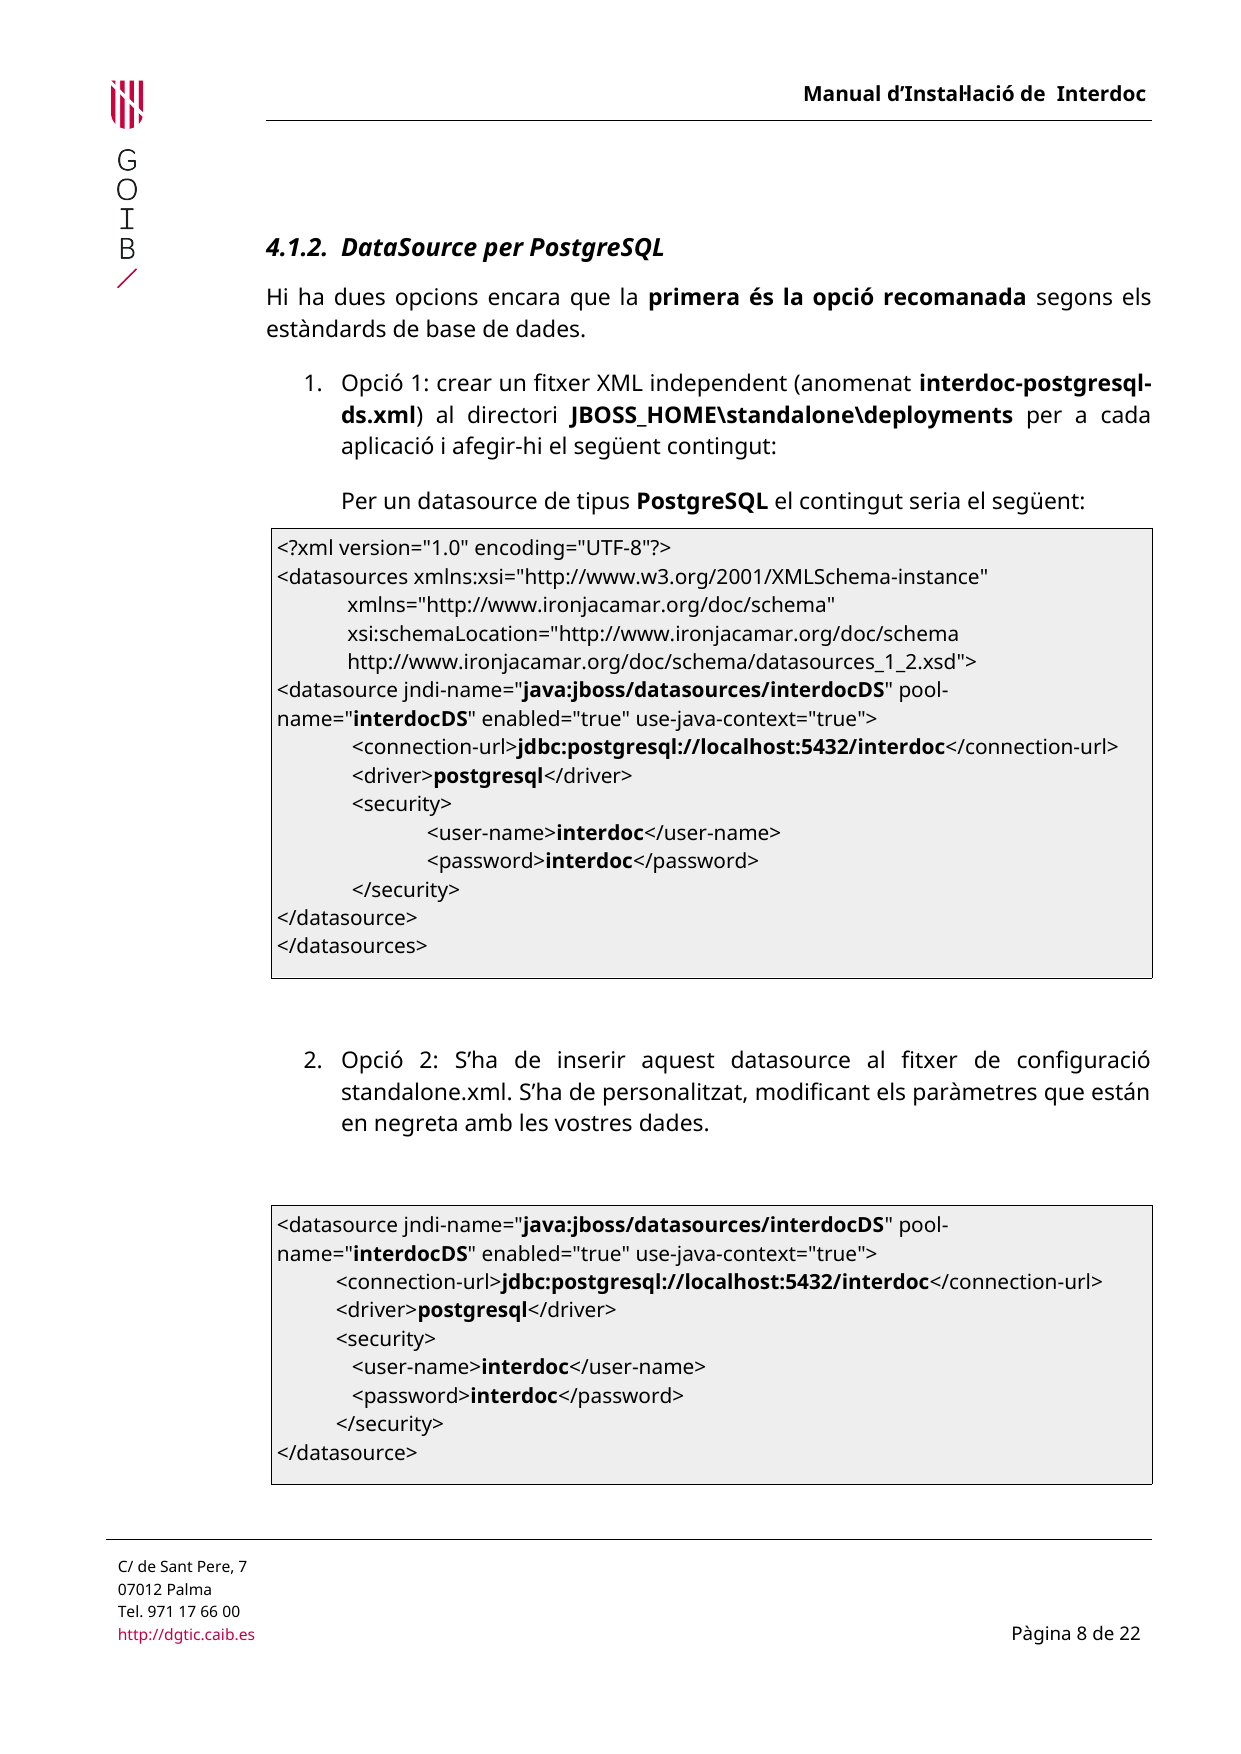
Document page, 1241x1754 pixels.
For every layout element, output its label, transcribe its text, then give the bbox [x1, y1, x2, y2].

picture [82, 57, 172, 319]
list Opció 1: crear un fitxer XML independent (anomenat interdoc-postgresql-ds.xml) al directori JBOSS_HOME\standalone\deployments per a cada aplicació i afegir-hi el següent contingut: [303, 367, 1152, 461]
text Hi ha dues opcions encara que la primera és la opció recomanada segons els estàndards de base de dades. [266, 281, 1152, 344]
list Opció 2: S’ha de inserir aquest datasource al fitxer de configuració standalone.xml. S’ha de personalitzat, modificant els paràmetres que están en negreta amb les vostres dades. [303, 1044, 1152, 1138]
table_header <?xml version="1.0" encoding="UTF-8"?> <datasources xmlns:xsi="http://www.w3.org/2001/XMLSchema-instance" xmlns="http://www.ironjacamar.org/doc/schema" xsi:schemaLocation="http://www.ironjacamar.org/doc/schema http://www.ironjacamar.org/doc/schema/datasources_1_2.xsd"> <datasource jndi-name="java:jboss/datasources/interdocDS" pool-name="interdocDS" enabled="true" use-java-context="true"> <connection-url>jdbc:postgresql://localhost:5432/interdoc</connection-url> <driver>postgresql</driver> <security> <user-name>interdoc</user-name> <password>interdoc</password> </security> </datasource> </datasources> [272, 529, 1152, 977]
table_header <datasource jndi-name="java:jboss/datasources/interdocDS" pool-name="interdocDS" enabled="true" use-java-context="true"> <connection-url>jdbc:postgresql://localhost:5432/interdoc</connection-url> <driver>postgresql</driver> <security> <user-name>interdoc</user-name> <password>interdoc</password> </security> </datasource> [272, 1206, 1152, 1484]
list Per un datasource de tipus PostgreSQL el contingut seria el següent: [303, 484, 1152, 516]
subtitle DataSource per PostgreSQL [266, 229, 1152, 263]
